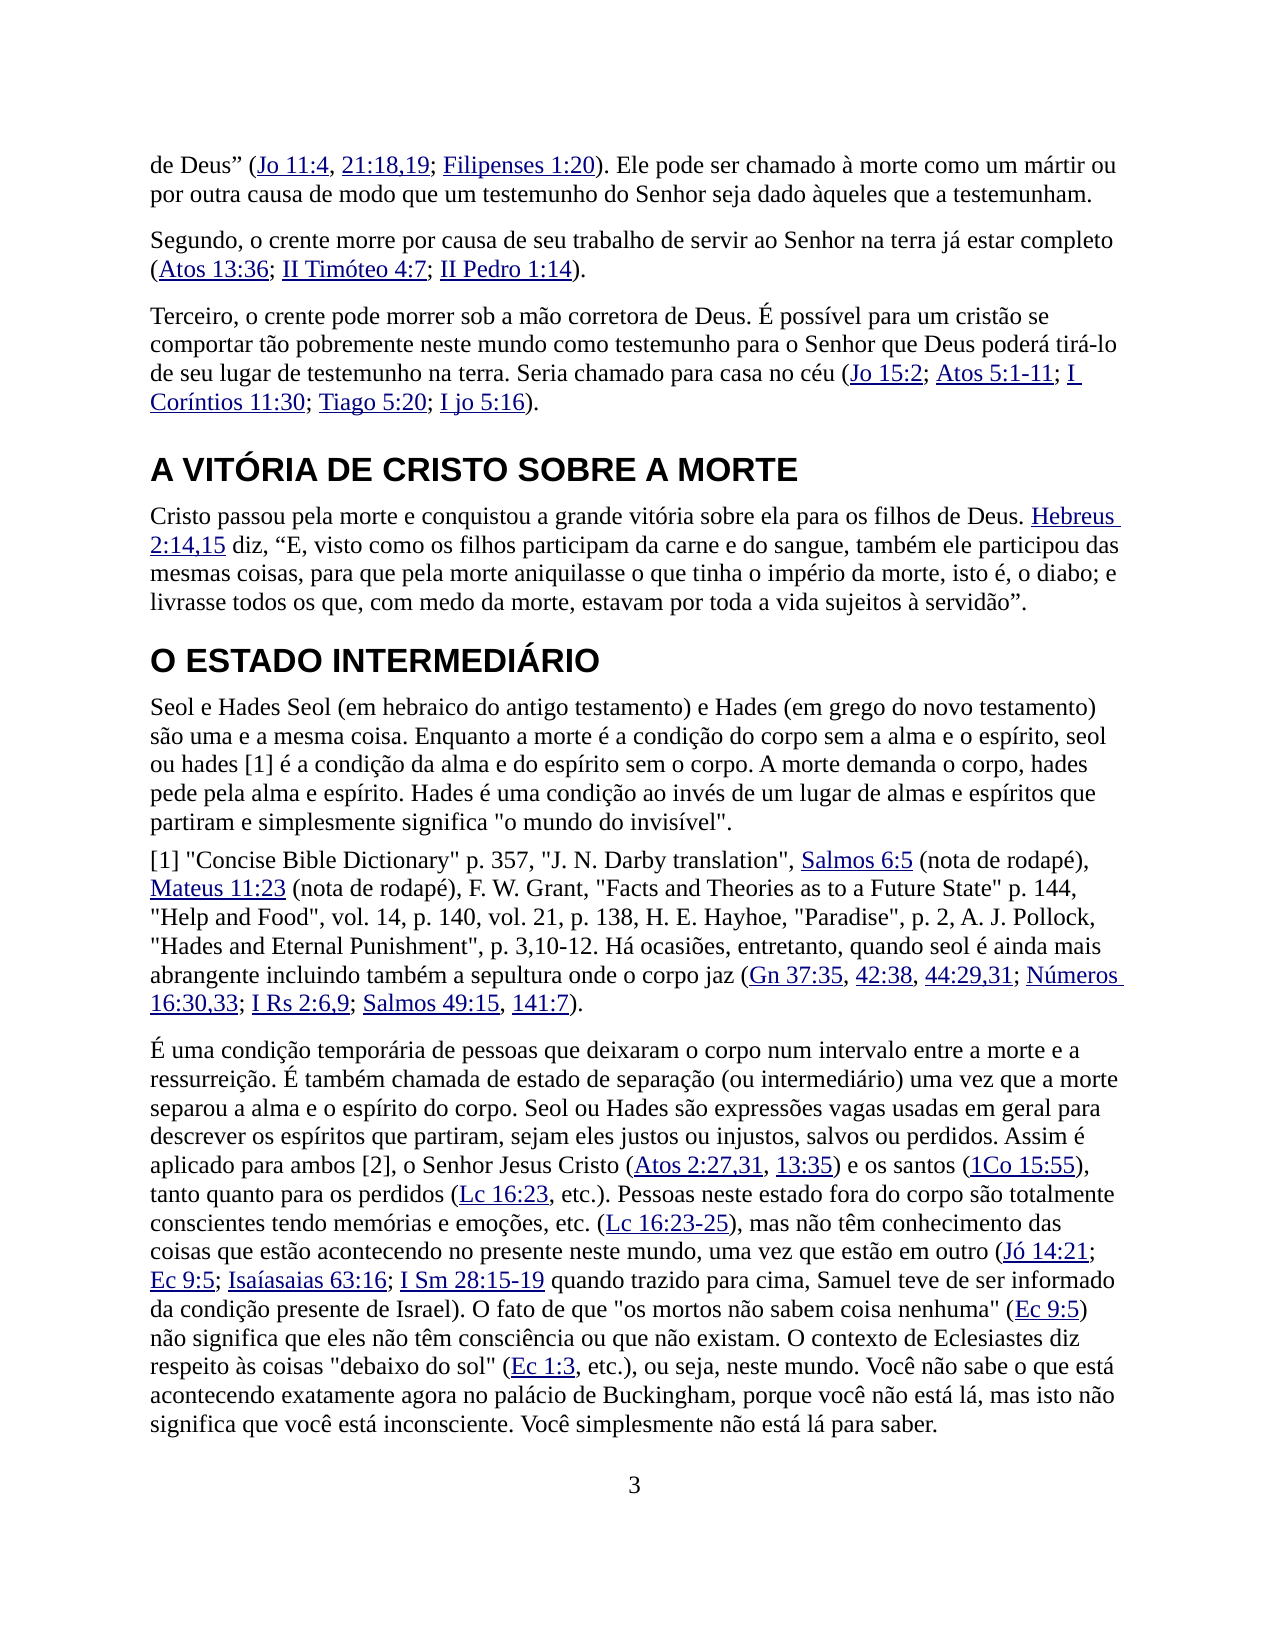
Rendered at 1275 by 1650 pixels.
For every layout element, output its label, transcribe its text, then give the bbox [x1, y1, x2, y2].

text Cristo passou pela morte e conquistou a grande vitória sobre ela para os filhos de Deus. Hebreus 2:14,15 diz, “E, visto como os filhos participam da carne e do sangue, também ele participou das mesmas coisas, para que pela morte aniquilasse o que tinha o império da morte, isto é, o diabo; e livrasse todos os que, com medo da morte, estavam por toda a vida sujeitos à servidão”. [150, 501, 1125, 616]
text É uma condição temporária de pessoas que deixaram o corpo num intervalo entre a morte e a ressurreição. É também chamada de estado de separação (ou intermediário) uma vez que a morte separou a alma e o espírito do corpo. Seol ou Hades são expressões vagas usadas em geral para descrever os espíritos que partiram, sejam eles justos ou injustos, salvos ou perdidos. Assim é aplicado para ambos [2], o Senhor Jesus Cristo (Atos 2:27,31, 13:35) e os santos (1Co 15:55), tanto quanto para os perdidos (Lc 16:23, etc.). Pessoas neste estado fora do corpo são totalmente conscientes tendo memórias e emoções, etc. (Lc 16:23-25), mas não têm conhecimento das coisas que estão acontecendo no presente neste mundo, uma vez que estão em outro (Jó 14:21; Ec 9:5; Isaíasaias 63:16; I Sm 28:15-19 quando trazido para cima, Samuel teve de ser informado da condição presente de Israel). O fato de que "os mortos não sabem coisa nenhuma" (Ec 9:5) não significa que eles não têm consciência ou que não existam. O contexto de Eclesiastes diz respeito às coisas "debaixo do sol" (Ec 1:3, etc.), ou seja, neste mundo. Você não sabe o que está acontecendo exatamente agora no palácio de Buckingham, porque você não está lá, mas isto não significa que você está inconsciente. Você simplesmente não está lá para saber. [150, 1035, 1125, 1438]
subtitle A VITÓRIA DE CRISTO SOBRE A MORTE [150, 450, 1125, 488]
text Segundo, o crente morre por causa de seu trabalho de servir ao Senhor na terra já estar completo (Atos 13:36; II Timóteo 4:7; II Pedro 1:14). [150, 225, 1125, 283]
text Seol e Hades Seol (em hebraico do antigo testamento) e Hades (em grego do novo testamento) são uma e a mesma coisa. Enquanto a morte é a condição do corpo sem a alma e o espírito, seol ou hades [1] é a condição da alma e do espírito sem o corpo. A morte demanda o corpo, hades pede pela alma e espírito. Hades é uma condição ao invés de um lugar de almas e espíritos que partiram e simplesmente significa "o mundo do invisível". [150, 692, 1125, 836]
text Terceiro, o crente pode morrer sob a mão corretora de Deus. É possível para um cristão se comportar tão pobremente neste mundo como testemunho para o Senhor que Deus poderá tirá-lo de seu lugar de testemunho na terra. Seria chamado para casa no céu (Jo 15:2; Atos 5:1-11; I Coríntios 11:30; Tiago 5:20; I jo 5:16). [150, 301, 1125, 416]
text [1] "Concise Bible Dictionary" p. 357, "J. N. Darby translation", Salmos 6:5 (nota de rodapé), Mateus 11:23 (nota de rodapé), F. W. Grant, "Facts and Theories as to a Future State" p. 144, "Help and Food", vol. 14, p. 140, vol. 21, p. 138, H. E. Hayhoe, "Paradise", p. 2, A. J. Pollock, "Hades and Eternal Punishment", p. 3,10-12. Há ocasiões, entretanto, quando seol é ainda mais abrangente incluindo também a sepultura onde o corpo jaz (Gn 37:35, 42:38, 44:29,31; Números 16:30,33; I Rs 2:6,9; Salmos 49:15, 141:7). [150, 845, 1125, 1017]
subtitle O ESTADO INTERMEDIÁRIO [150, 641, 1125, 679]
text de Deus” (Jo 11:4, 21:18,19; Filipenses 1:20). Ele pode ser chamado à morte como um mártir ou por outra causa de modo que um testemunho do Senhor seja dado àqueles que a testemunham. [150, 150, 1125, 207]
